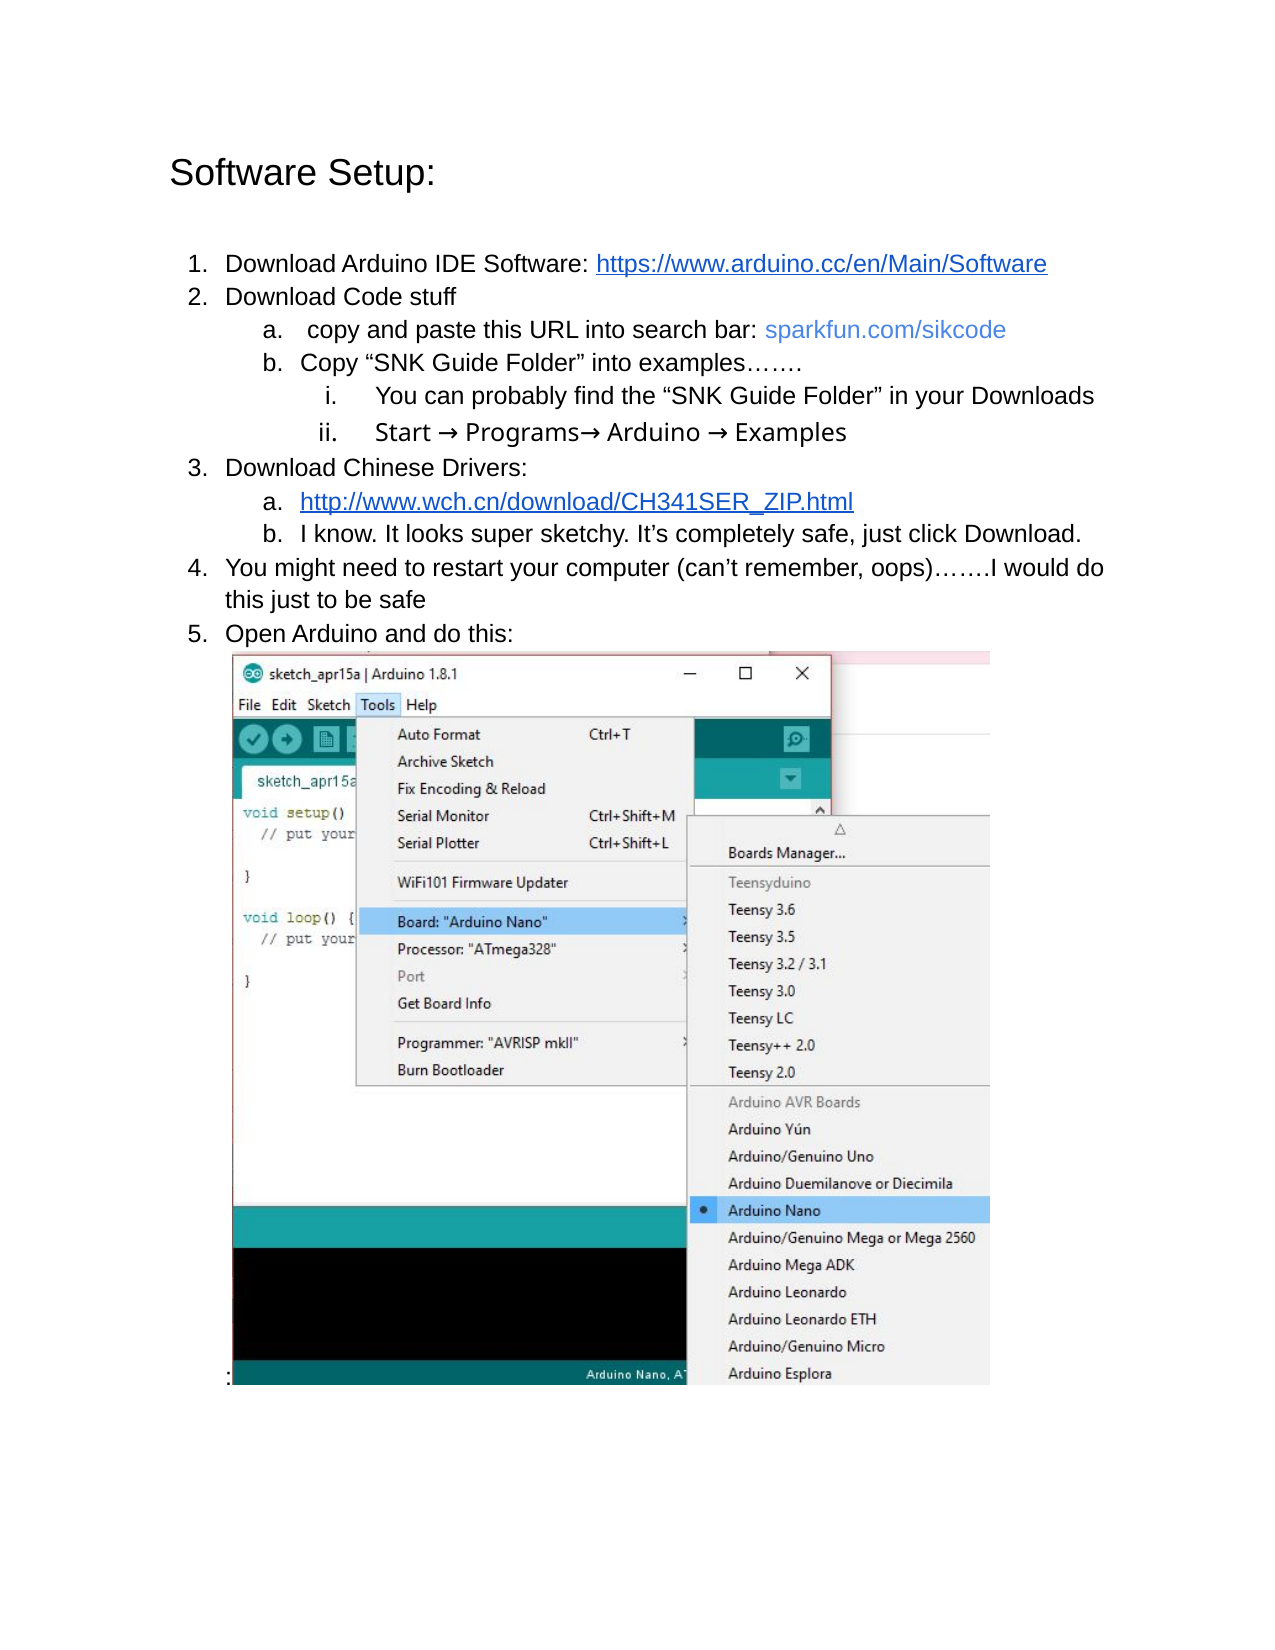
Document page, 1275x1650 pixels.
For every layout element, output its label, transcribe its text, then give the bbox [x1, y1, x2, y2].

list Copy “SNK Guide Folder” into examples……. [262, 348, 1125, 377]
list You might need to restart your computer (can’t remember, oops)…….I would do this just to be safe [187, 552, 1125, 614]
list Download Arduino IDE Software: https://www.arduino.cc/en/Main/Software [187, 249, 1125, 278]
text : [225, 652, 1125, 1421]
list Open Arduino and do this: [187, 618, 1125, 647]
list Start → Programs→ Arduino → Examples [337, 414, 1125, 448]
list http://www.wch.cn/download/CH341SER_ZIP.html [262, 486, 1125, 515]
picture [232, 651, 990, 1385]
text Software Setup: [150, 150, 1125, 193]
list I know. It looks super sketchy. It’s completely safe, just click Download. [262, 519, 1125, 548]
list Download Chinese Drivers: [187, 453, 1125, 482]
list You can probably find the “SNK Guide Folder” in your Downloads [337, 381, 1125, 410]
list Download Code stuff [187, 282, 1125, 311]
list copy and paste this URL into search bar: sparkfun.com/sikcode [262, 315, 1125, 344]
